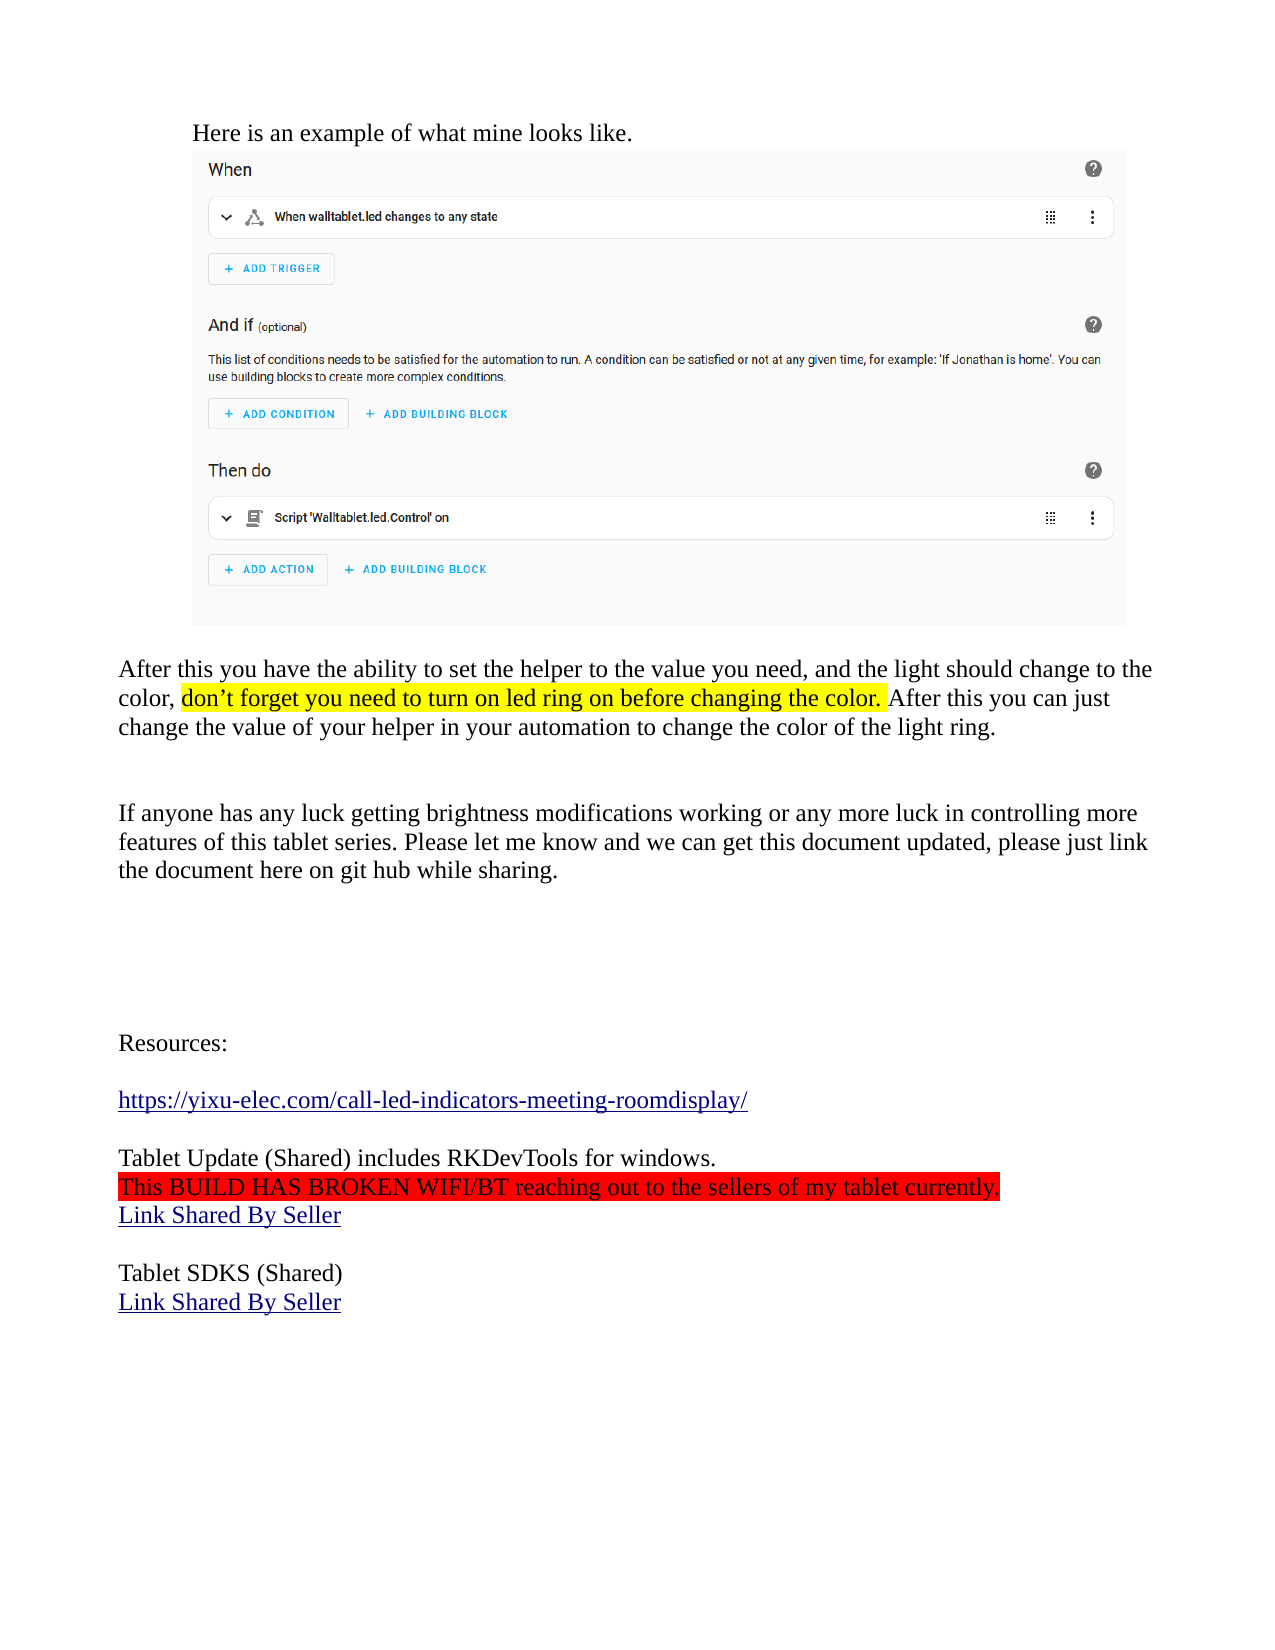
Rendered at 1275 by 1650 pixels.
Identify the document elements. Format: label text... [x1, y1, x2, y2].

picture [192, 149, 1127, 626]
text Link Shared By Seller [118, 1287, 1157, 1316]
text https://yixu-elec.com/call-led-indicators-meeting-roomdisplay/ [118, 1086, 1157, 1114]
text Resources: [118, 1028, 1157, 1086]
text Tablet SDKS (Shared) [118, 1258, 1157, 1287]
text After this you have the ability to set the helper to the value you need, and the light should change to the color, don’t forget you need to turn on led ring on before changing the color. After this you can just change the value of your helper in your automation to change the color of the light ring. [118, 654, 1157, 741]
text Tablet Update (Shared) includes RKDevTools for windows. [118, 1143, 1157, 1172]
text Here is an example of what mine looks like. [118, 118, 1157, 147]
text Link Shared By Seller [118, 1201, 1157, 1229]
text If anyone has any luck getting brightness modifications working or any more luck in controlling more features of this tablet series. Please let me know and we can get this document updated, please just link the document here on git hub while sharing. [118, 798, 1157, 884]
text This BUILD HAS BROKEN WIFI/BT reaching out to the sellers of my tablet currently. [118, 1172, 1157, 1201]
